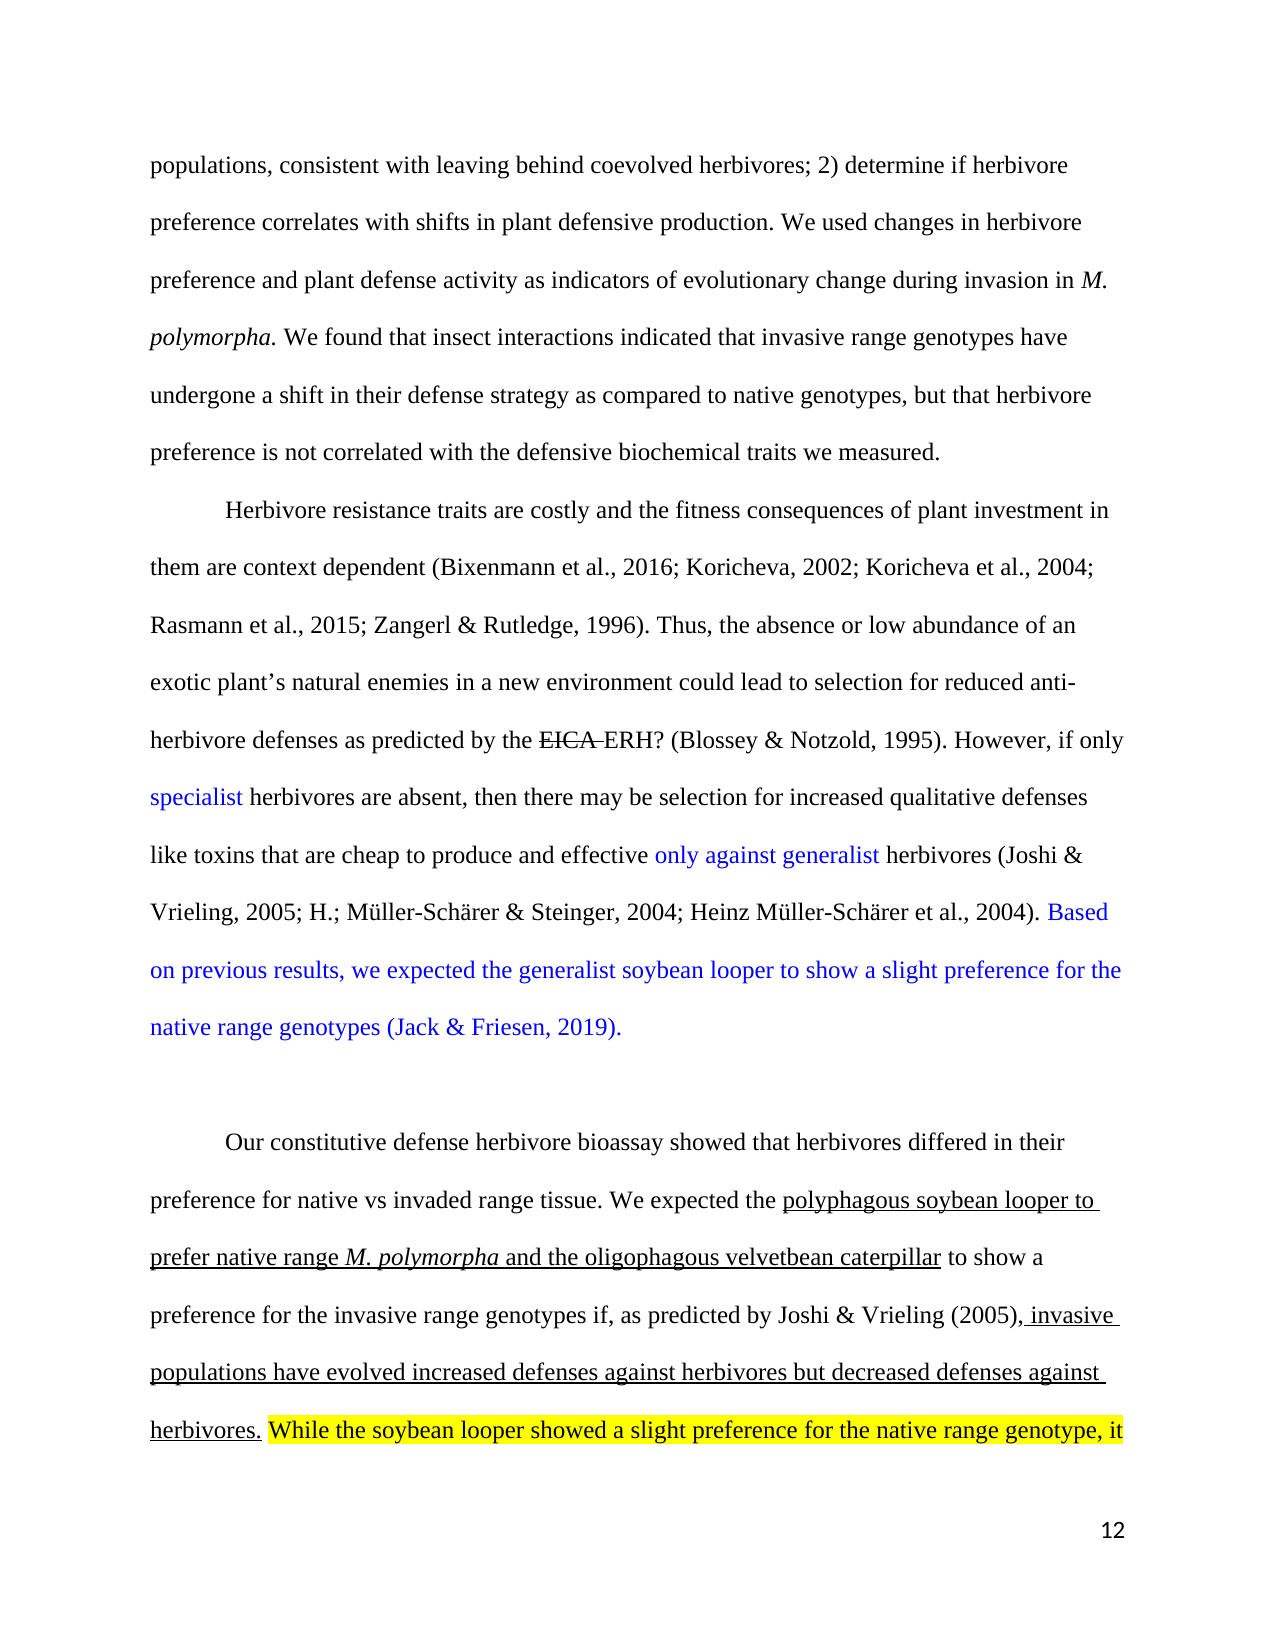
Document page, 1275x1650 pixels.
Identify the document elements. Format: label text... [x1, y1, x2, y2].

text Herbivore resistance traits are costly and the fitness consequences of plant investment in them are context dependent (Bixenmann et al., 2016; Koricheva, 2002; Koricheva et al., 2004; Rasmann et al., 2015; Zangerl & Rutledge, 1996). Thus, the absence or low abundance of an exotic plant’s natural enemies in a new environment could lead to selection for reduced anti- herbivore defenses as predicted by the EICA ERH? (Blossey & Notzold, 1995). However, if only specialist herbivores are absent, then there may be selection for increased qualitative defenses like toxins that are cheap to produce and effective only against generalist herbivores (Joshi & Vrieling, 2005; H.; Müller-Schärer & Steinger, 2004; Heinz Müller-Schärer et al., 2004). Based on previous results, we expected the generalist soybean looper to show a slight preference for the native range genotypes (Jack & Friesen, 2019). [150, 495, 1125, 1041]
text Our constitutive defense herbivore bioassay showed that herbivores differed in their preference for native vs invaded range tissue. We expected the polyphagous soybean looper to prefer native range M. polymorpha and the oligophagous velvetbean caterpillar to show a preference for the invasive range genotypes if, as predicted by Joshi & Vrieling (2005), invasive populations have evolved increased defenses against herbivores but decreased defenses against herbivores. While the soybean looper showed a slight preference for the native range genotype, it [150, 1127, 1125, 1444]
text populations, consistent with leaving behind coevolved herbivores; 2) determine if herbivore preference correlates with shifts in plant defensive production. We used changes in herbivore preference and plant defense activity as indicators of evolutionary change during invasion in M. polymorpha. We found that insect interactions indicated that invasive range genotypes have undergone a shift in their defense strategy as compared to native genotypes, but that herbivore preference is not correlated with the defensive biochemical traits we measured. [150, 150, 1125, 466]
